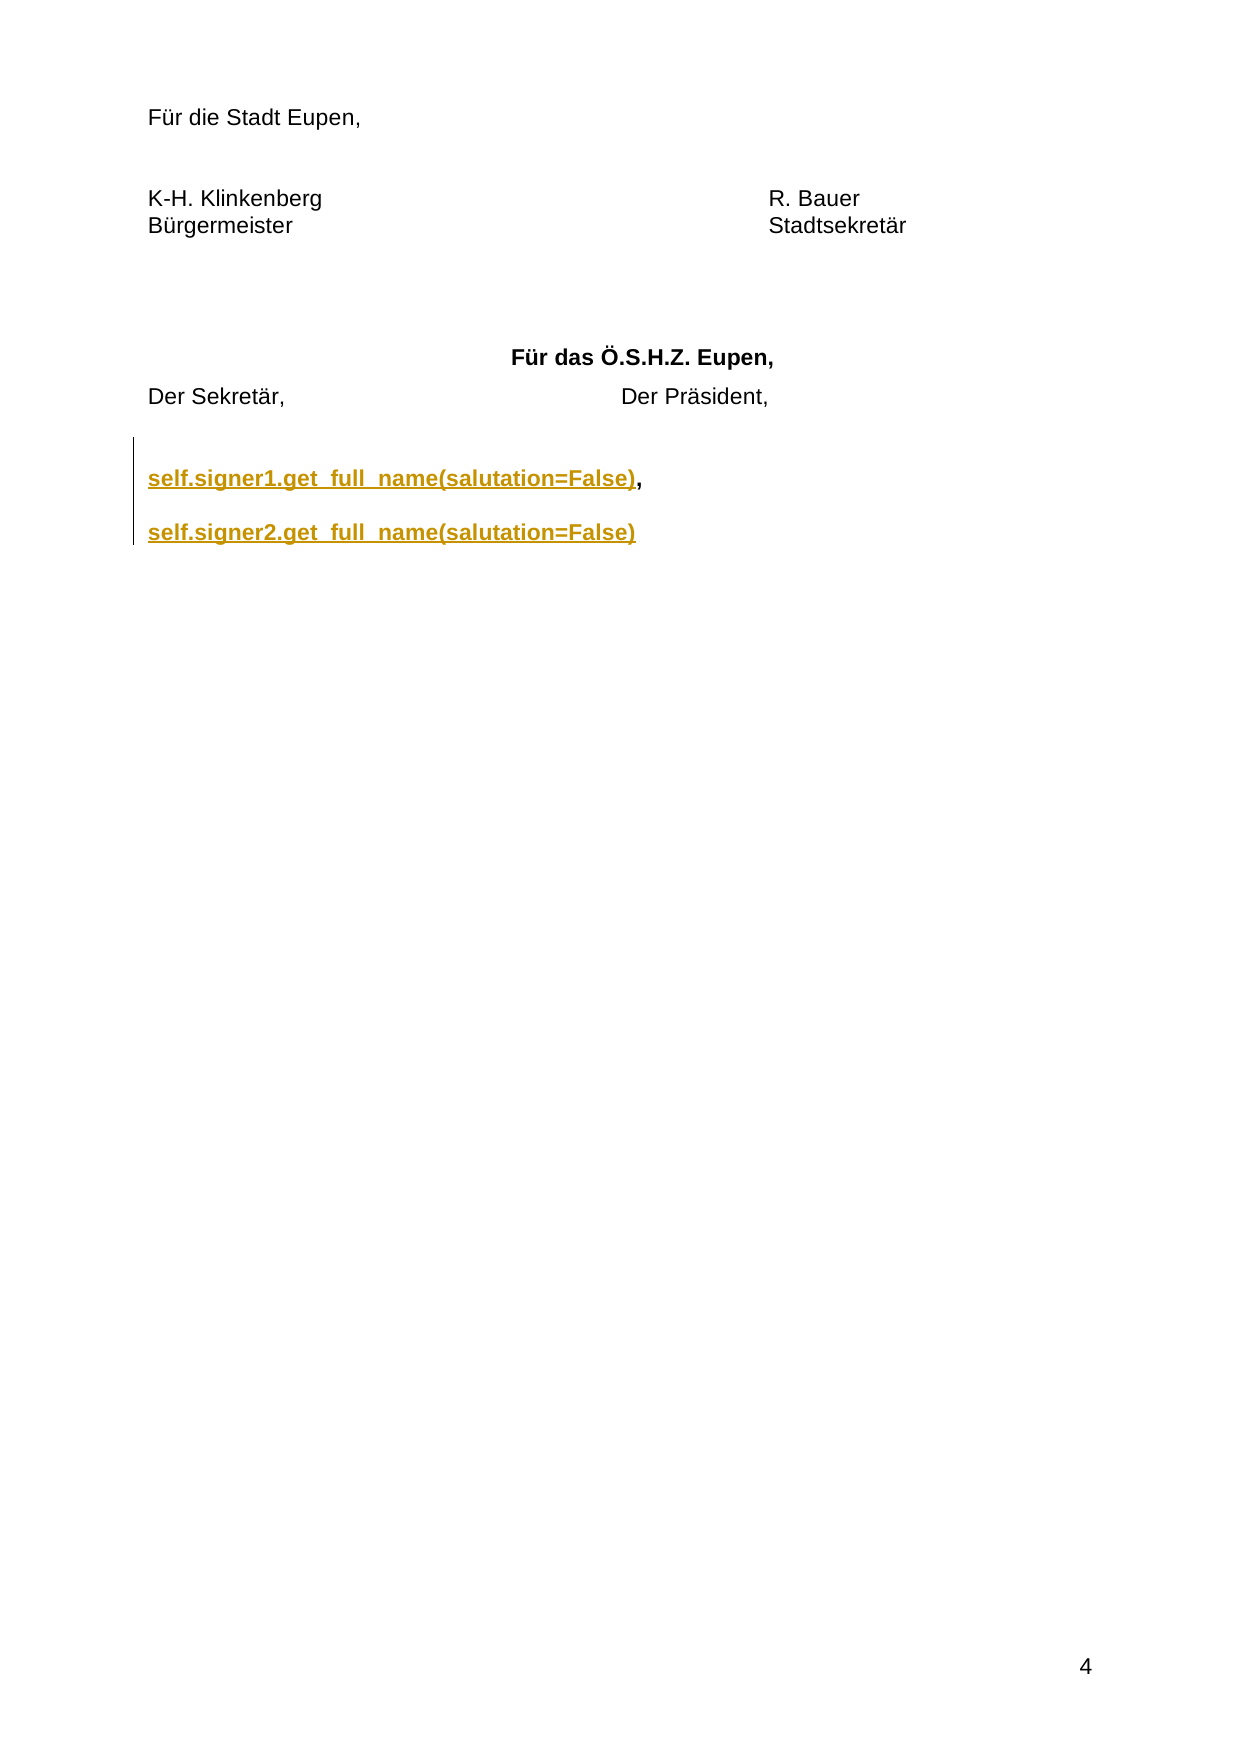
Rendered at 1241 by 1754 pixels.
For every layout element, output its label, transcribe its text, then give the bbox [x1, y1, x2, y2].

text Für die Stadt Eupen, K-H. Klinkenberg R. Bauer Bürgermeister Stadtsekretär [148, 103, 1092, 239]
subtitle Für das Ö.S.H.Z. Eupen, [148, 289, 1092, 371]
text Der Sekretär, Der Präsident, self.signer1.get_full_name(salutation=False), self.signer2.get_full_name(salutation=False) [148, 383, 1092, 545]
